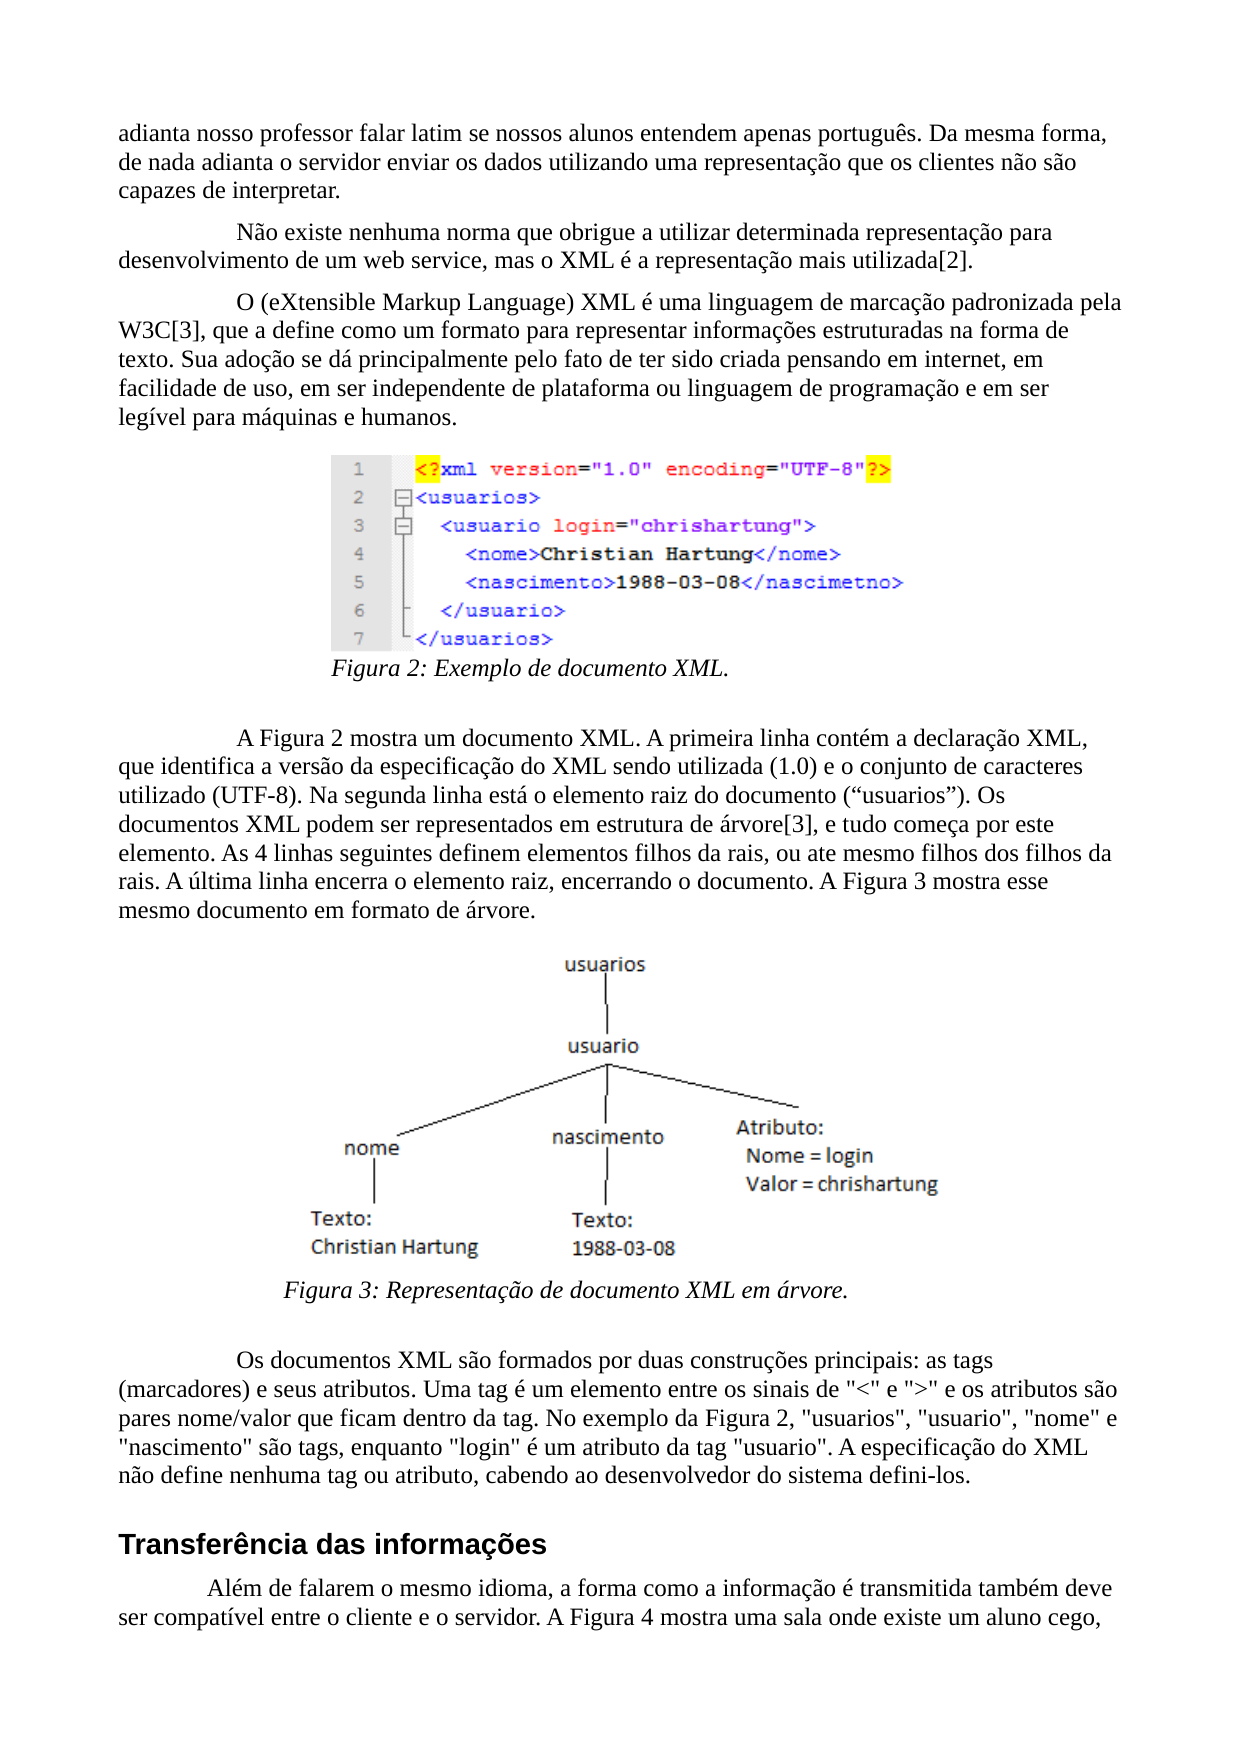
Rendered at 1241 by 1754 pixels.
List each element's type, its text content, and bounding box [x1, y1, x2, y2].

text Não existe nenhuma norma que obrigue a utilizar determinada representação para desenvolvimento de um web service, mas o XML é a representação mais utilizada[2]. [118, 217, 1122, 274]
picture [283, 948, 957, 1276]
picture [331, 455, 910, 653]
text Os documentos XML são formados por duas construções principais: as tags (marcadores) e seus atributos. Uma tag é um elemento entre os sinais de "<" e ">" e os atributos são pares nome/valor que ficam dentro da tag. No exemplo da Figura 2, "usuarios", "usuario", "nome" e "nascimento" são tags, enquanto "login" é um atributo da tag "usuario". A especificação do XML não define nenhuma tag ou atributo, cabendo ao desenvolvedor do sistema defini-los. [118, 1346, 1122, 1489]
text Figura 2: Exemplo de documento XML. [331, 653, 909, 681]
text adianta nosso professor falar latim se nossos alunos entendem apenas português. Da mesma forma, de nada adianta o servidor enviar os dados utilizando uma representação que os clientes não são capazes de interpretar. [118, 118, 1122, 204]
text A Figura 2 mostra um documento XML. A primeira linha contém a declaração XML, que identifica a versão da especificação do XML sendo utilizada (1.0) e o conjunto de caracteres utilizado (UTF-8). Na segunda linha está o elemento raiz do documento (“usuarios”). Os documentos XML podem ser representados em estrutura de árvore[3], e tudo começa por este elemento. As 4 linhas seguintes definem elementos filhos da rais, ou ate mesmo filhos dos filhos da rais. A última linha encerra o elemento raiz, encerrando o documento. A Figura 3 mostra esse mesmo documento em formato de árvore. [118, 723, 1122, 924]
text O (eXtensible Markup Language) XML é uma linguagem de marcação padronizada pela W3C[3], que a define como um formato para representar informações estruturadas na forma de texto. Sua adoção se dá principalmente pelo fato de ter sido criada pensando em internet, em facilidade de uso, em ser independente de plataforma ou linguagem de programação e em ser legível para máquinas e humanos. [118, 287, 1122, 431]
text Além de falarem o mesmo idioma, a forma como a informação é transmitida também deve ser compatível entre o cliente e o servidor. A Figura 4 mostra uma sala onde existe um aluno cego, [118, 1573, 1122, 1630]
subtitle Transferência das informações [118, 1527, 1122, 1560]
text Figura 3: Representação de documento XML em árvore. [283, 1276, 957, 1304]
